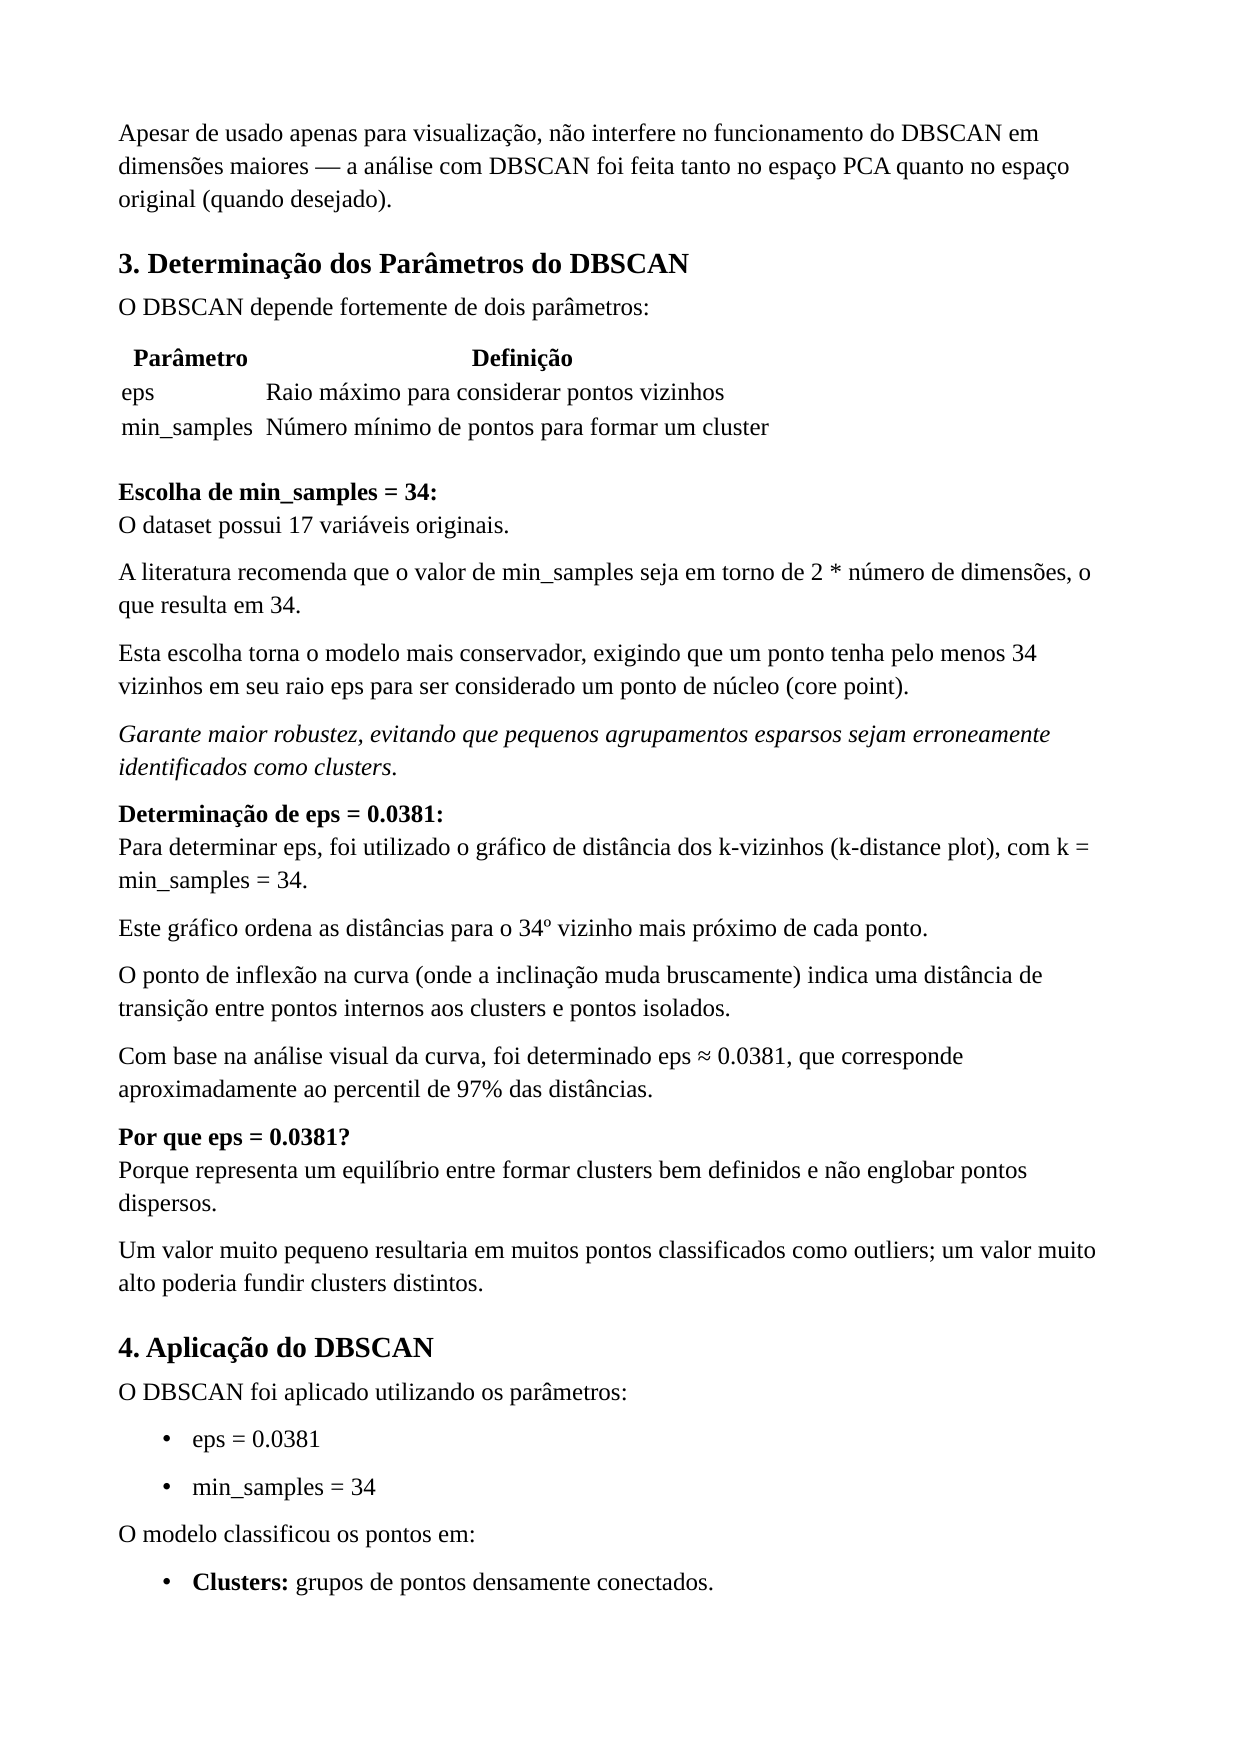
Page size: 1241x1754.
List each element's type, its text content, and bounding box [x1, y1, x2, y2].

text O DBSCAN depende fortemente de dois parâmetros: [118, 292, 1122, 321]
table_cell Raio máximo para considerar pontos vizinhos [263, 375, 782, 409]
text Esta escolha torna o modelo mais conservador, exigindo que um ponto tenha pelo menos 34 vizinhos em seu raio eps para ser considerado um ponto de núcleo (core point). [118, 638, 1122, 700]
text O DBSCAN foi aplicado utilizando os parâmetros: [118, 1377, 1122, 1405]
text A literatura recomenda que o valor de min_samples seja em torno de 2 * número de dimensões, o que resulta em 34. [118, 557, 1122, 619]
table_cell Número mínimo de pontos para formar um cluster [263, 409, 782, 444]
text Escolha de min_samples = 34: O dataset possui 17 variáveis originais. [118, 444, 1122, 538]
text Garante maior robustez, evitando que pequenos agrupamentos esparsos sejam erroneamente identificados como clusters. [118, 719, 1122, 780]
text Determinação de eps = 0.0381: Para determinar eps, foi utilizado o gráfico de distância dos k-vizinhos (k-distance plot), com k = min_samples = 34. [118, 799, 1122, 894]
text O ponto de inflexão na curva (onde a inclinação muda bruscamente) indica uma distância de transição entre pontos internos aos clusters e pontos isolados. [118, 961, 1122, 1022]
list min_samples = 34 [162, 1472, 1122, 1501]
text Apesar de usado apenas para visualização, não interfere no funcionamento do DBSCAN em dimensões maiores — a análise com DBSCAN foi feita tanto no espaço PCA quanto no espaço original (quando desejado). [118, 118, 1122, 213]
list eps = 0.0381 [162, 1424, 1122, 1453]
list Clusters: grupos de pontos densamente conectados. [162, 1567, 1122, 1596]
subtitle 4. Aplicação do DBSCAN [118, 1331, 1122, 1364]
text Por que eps = 0.0381? Porque representa um equilíbrio entre formar clusters bem definidos e não englobar pontos dispersos. [118, 1122, 1122, 1217]
table_header Definição [263, 340, 782, 374]
table_cell min_samples [118, 409, 263, 444]
text Um valor muito pequeno resultaria em muitos pontos classificados como outliers; um valor muito alto poderia fundir clusters distintos. [118, 1235, 1122, 1297]
text Este gráfico ordena as distâncias para o 34º vizinho mais próximo de cada ponto. [118, 913, 1122, 942]
table_cell eps [118, 375, 263, 409]
text Com base na análise visual da curva, foi determinado eps ≈ 0.0381, que corresponde aproximadamente ao percentil de 97% das distâncias. [118, 1041, 1122, 1103]
table_header Parâmetro [118, 340, 263, 374]
subtitle 3. Determinação dos Parâmetros do DBSCAN [118, 246, 1122, 280]
text O modelo classificou os pontos em: [118, 1519, 1122, 1548]
